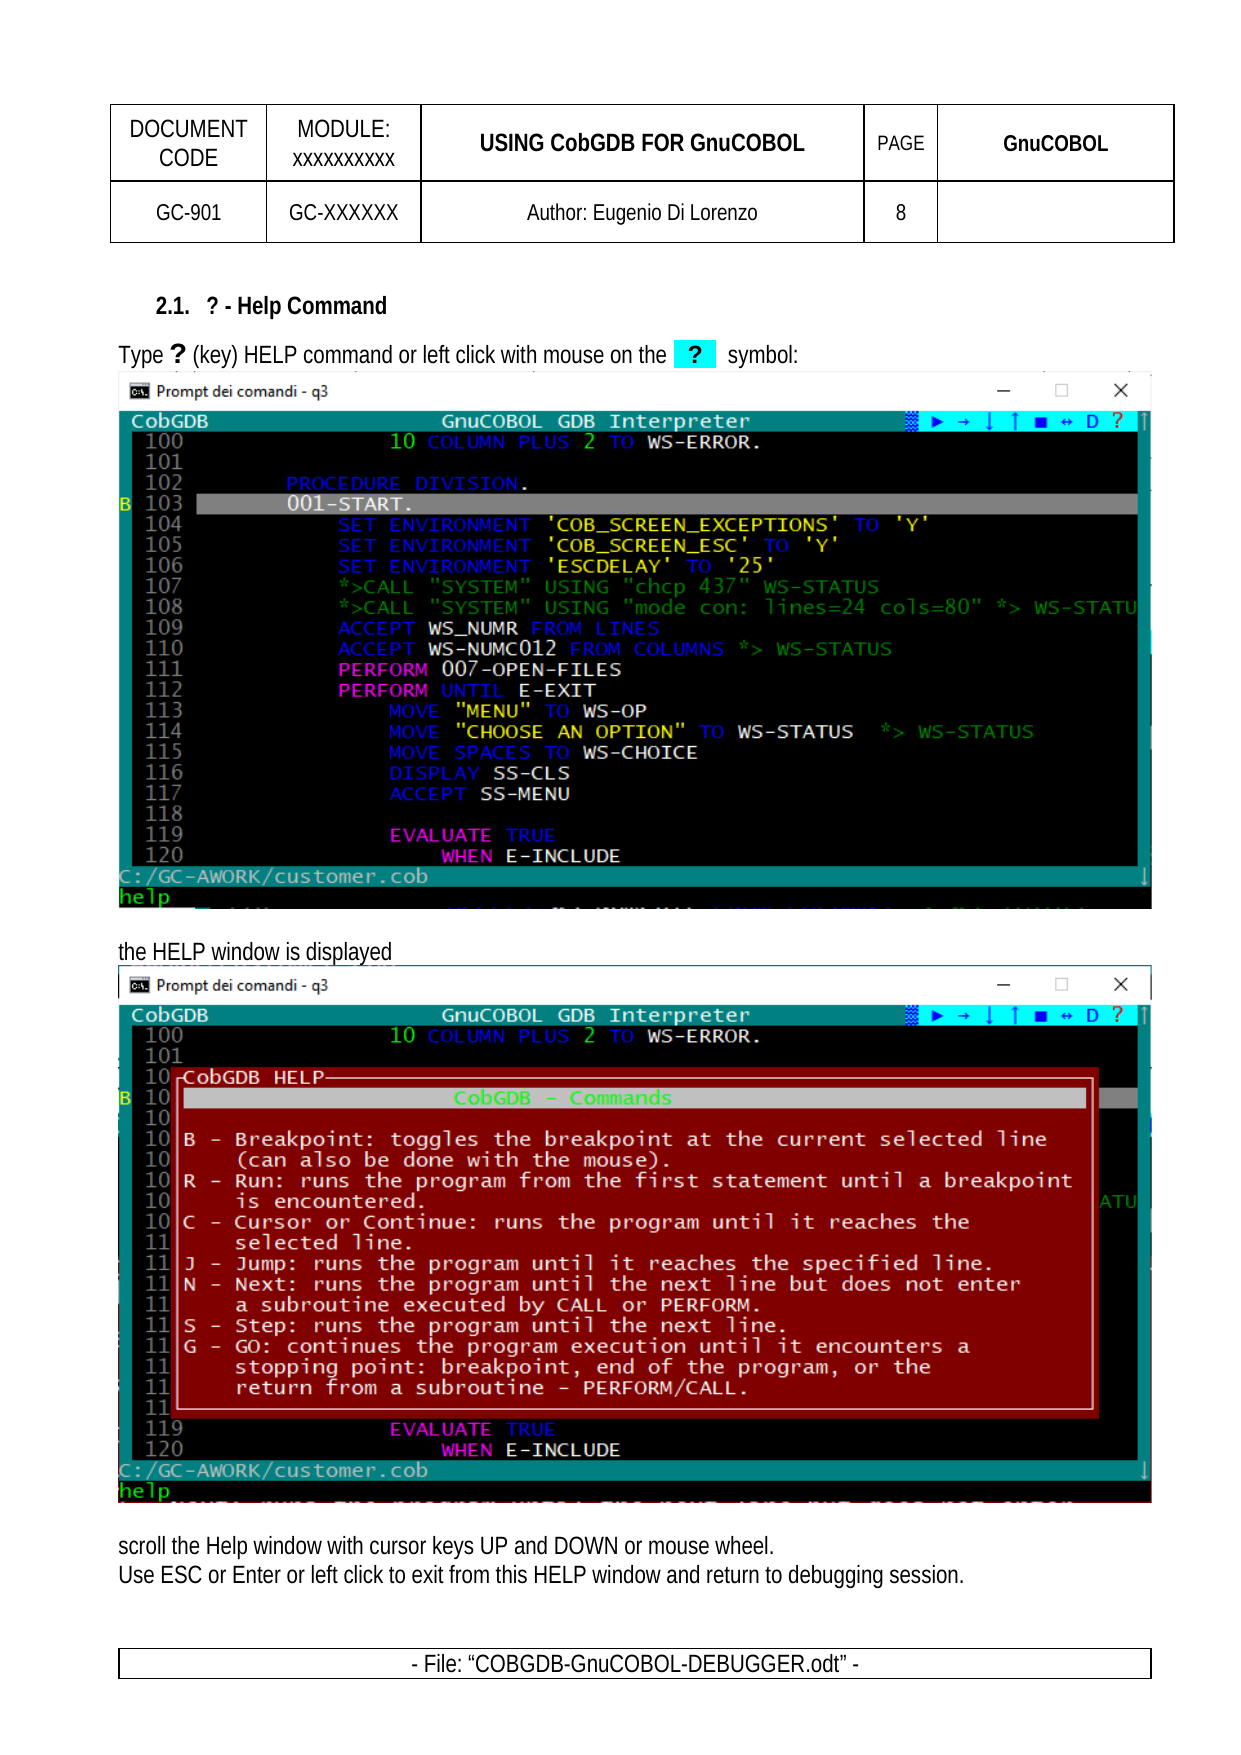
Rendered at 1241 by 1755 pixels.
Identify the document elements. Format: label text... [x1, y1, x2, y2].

subtitle ? - Help Command [156, 291, 1152, 319]
picture [118, 371, 1152, 909]
text Use ESC or Enter or left click to exit from this HELP window and return to debugging session. [118, 1560, 1152, 1588]
text scroll the Help window with cursor keys UP and DOWN or mouse wheel. [118, 1531, 1152, 1560]
text the HELP window is displayed [118, 937, 1152, 965]
picture [118, 965, 1152, 1503]
text Type ? (key) HELP command or left click with mouse on the ? symbol: [118, 339, 1152, 371]
